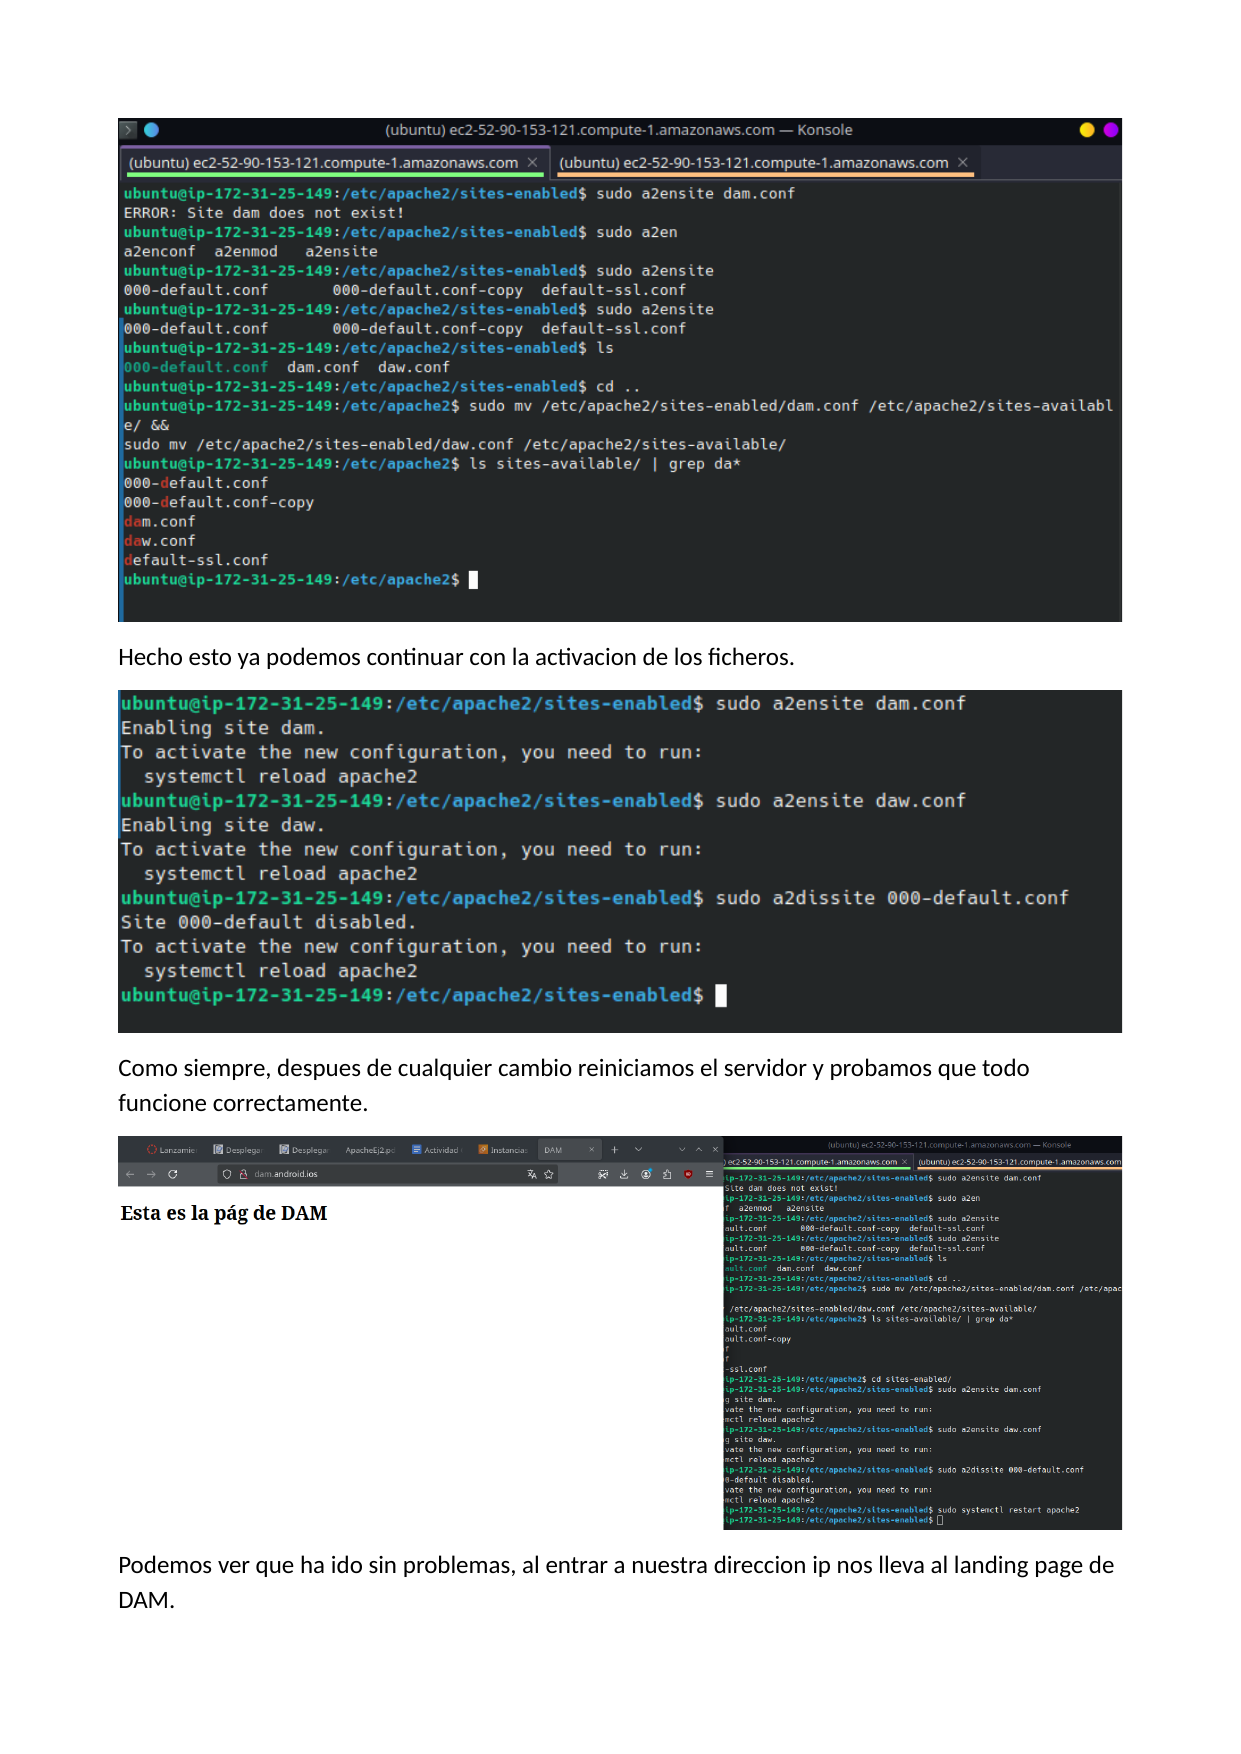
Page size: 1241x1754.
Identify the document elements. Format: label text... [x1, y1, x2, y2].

text Hecho esto ya podemos continuar con la activacion de los ficheros. [118, 641, 1122, 671]
picture [118, 690, 1123, 1033]
picture [118, 1136, 1123, 1530]
text Como siempre, despues de cualquier cambio reiniciamos el servidor y probamos que todo funcione correctamente. [118, 1052, 1122, 1117]
picture [118, 118, 1123, 622]
text Podemos ver que ha ido sin problemas, al entrar a nuestra direccion ip nos lleva al landing page de DAM. [118, 1549, 1122, 1614]
